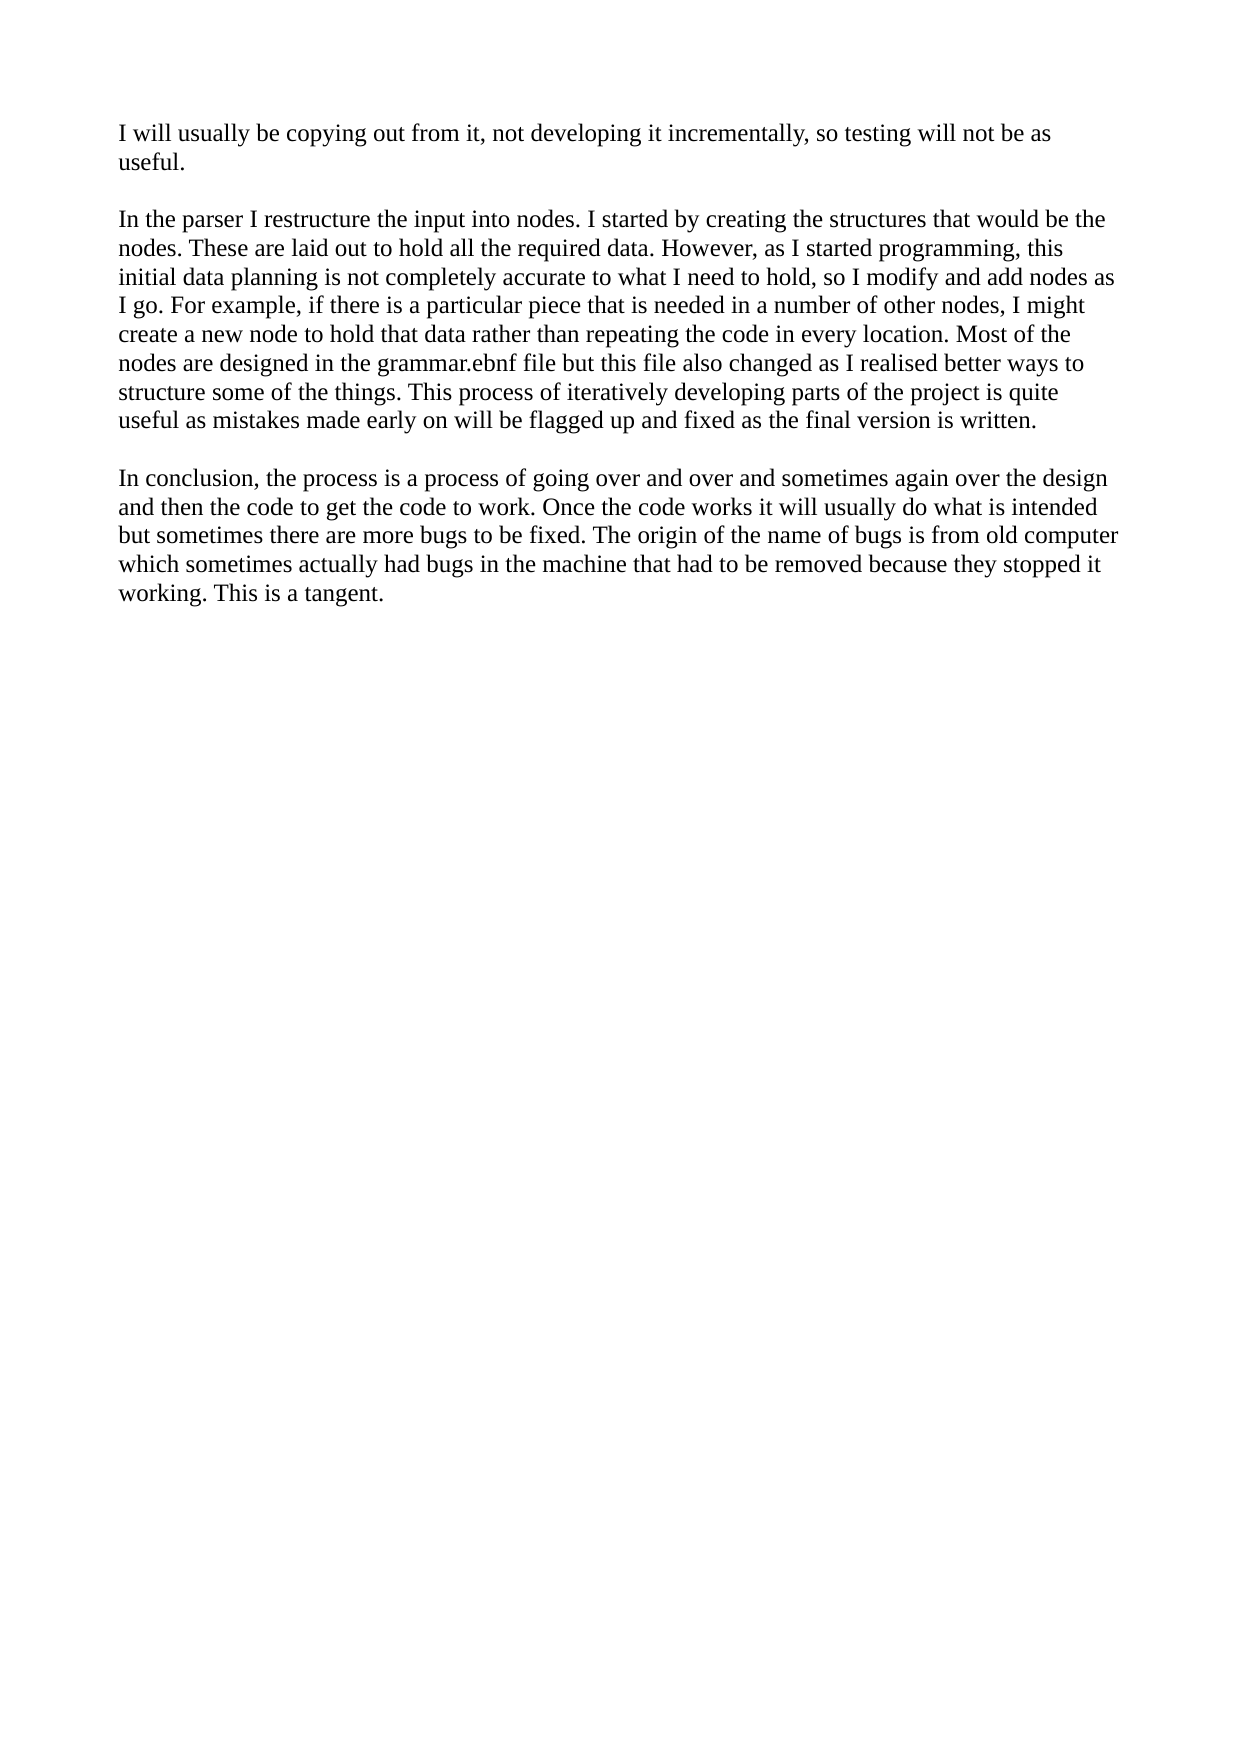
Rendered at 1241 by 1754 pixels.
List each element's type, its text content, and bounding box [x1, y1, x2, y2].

text I will usually be copying out from it, not developing it incrementally, so testing will not be as useful. [118, 118, 1122, 176]
text In conclusion, the process is a process of going over and over and sometimes again over the design and then the code to get the code to work. Once the code works it will usually do what is intended but sometimes there are more bugs to be fixed. The origin of the name of bugs is from old computer which sometimes actually had bugs in the machine that had to be removed because they stopped it working. This is a tangent. [118, 463, 1122, 607]
text In the parser I restructure the input into nodes. I started by creating the structures that would be the nodes. These are laid out to hold all the required data. However, as I started programming, this initial data planning is not completely accurate to what I need to hold, so I modify and add nodes as I go. For example, if there is a particular piece that is needed in a number of other nodes, I might create a new node to hold that data rather than repeating the code in every location. Most of the nodes are designed in the grammar.ebnf file but this file also changed as I realised better ways to structure some of the things. This process of iteratively developing parts of the project is quite useful as mistakes made early on will be flagged up and fixed as the final version is written. [118, 204, 1122, 434]
